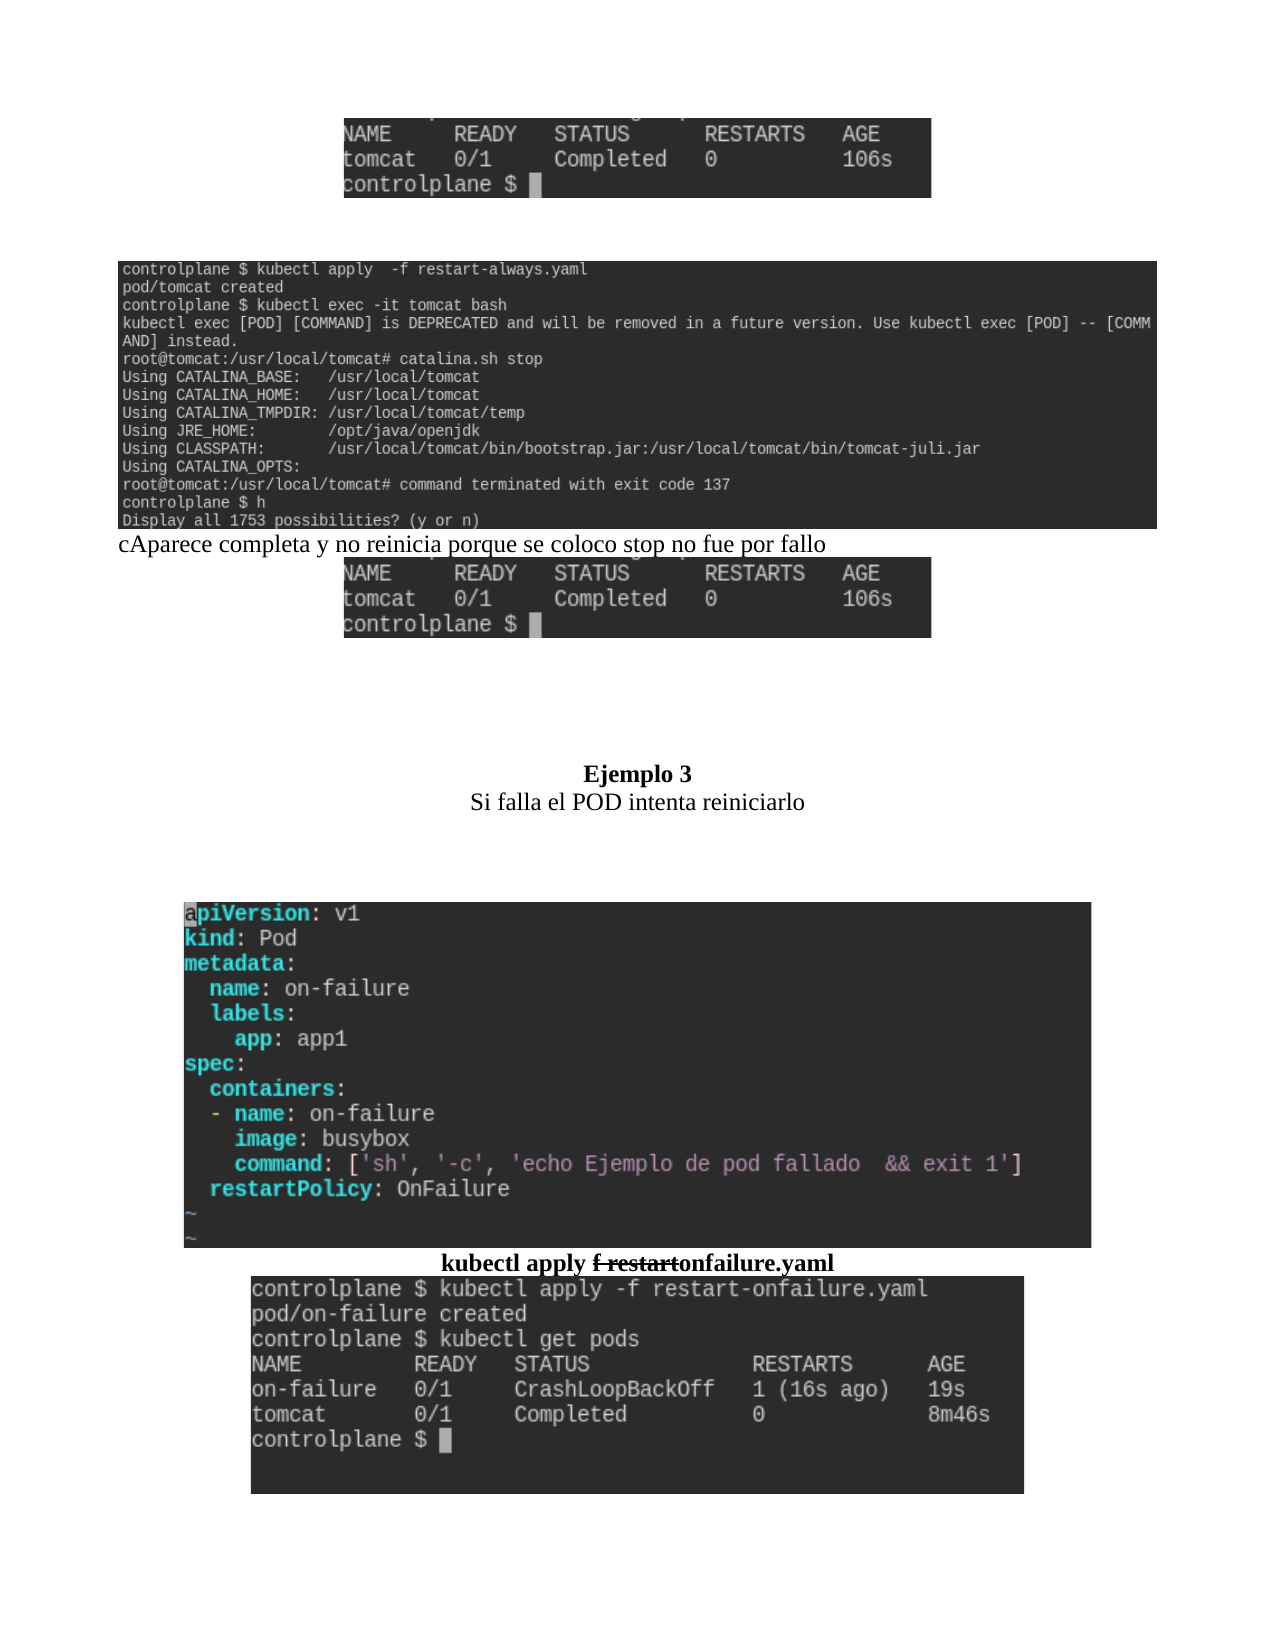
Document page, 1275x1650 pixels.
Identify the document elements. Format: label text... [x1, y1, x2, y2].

picture [343, 557, 932, 638]
text cAparece completa y no reinicia porque se coloco stop no fue por fallo [118, 529, 1157, 557]
text kubectl apply f restartonfailure.yaml [118, 902, 1157, 1277]
picture [183, 902, 1092, 1248]
picture [118, 261, 1157, 529]
picture [343, 118, 932, 198]
text Si falla el POD intenta reiniciarlo [118, 787, 1157, 816]
picture [250, 1276, 1025, 1494]
text Ejemplo 3 [118, 759, 1157, 787]
